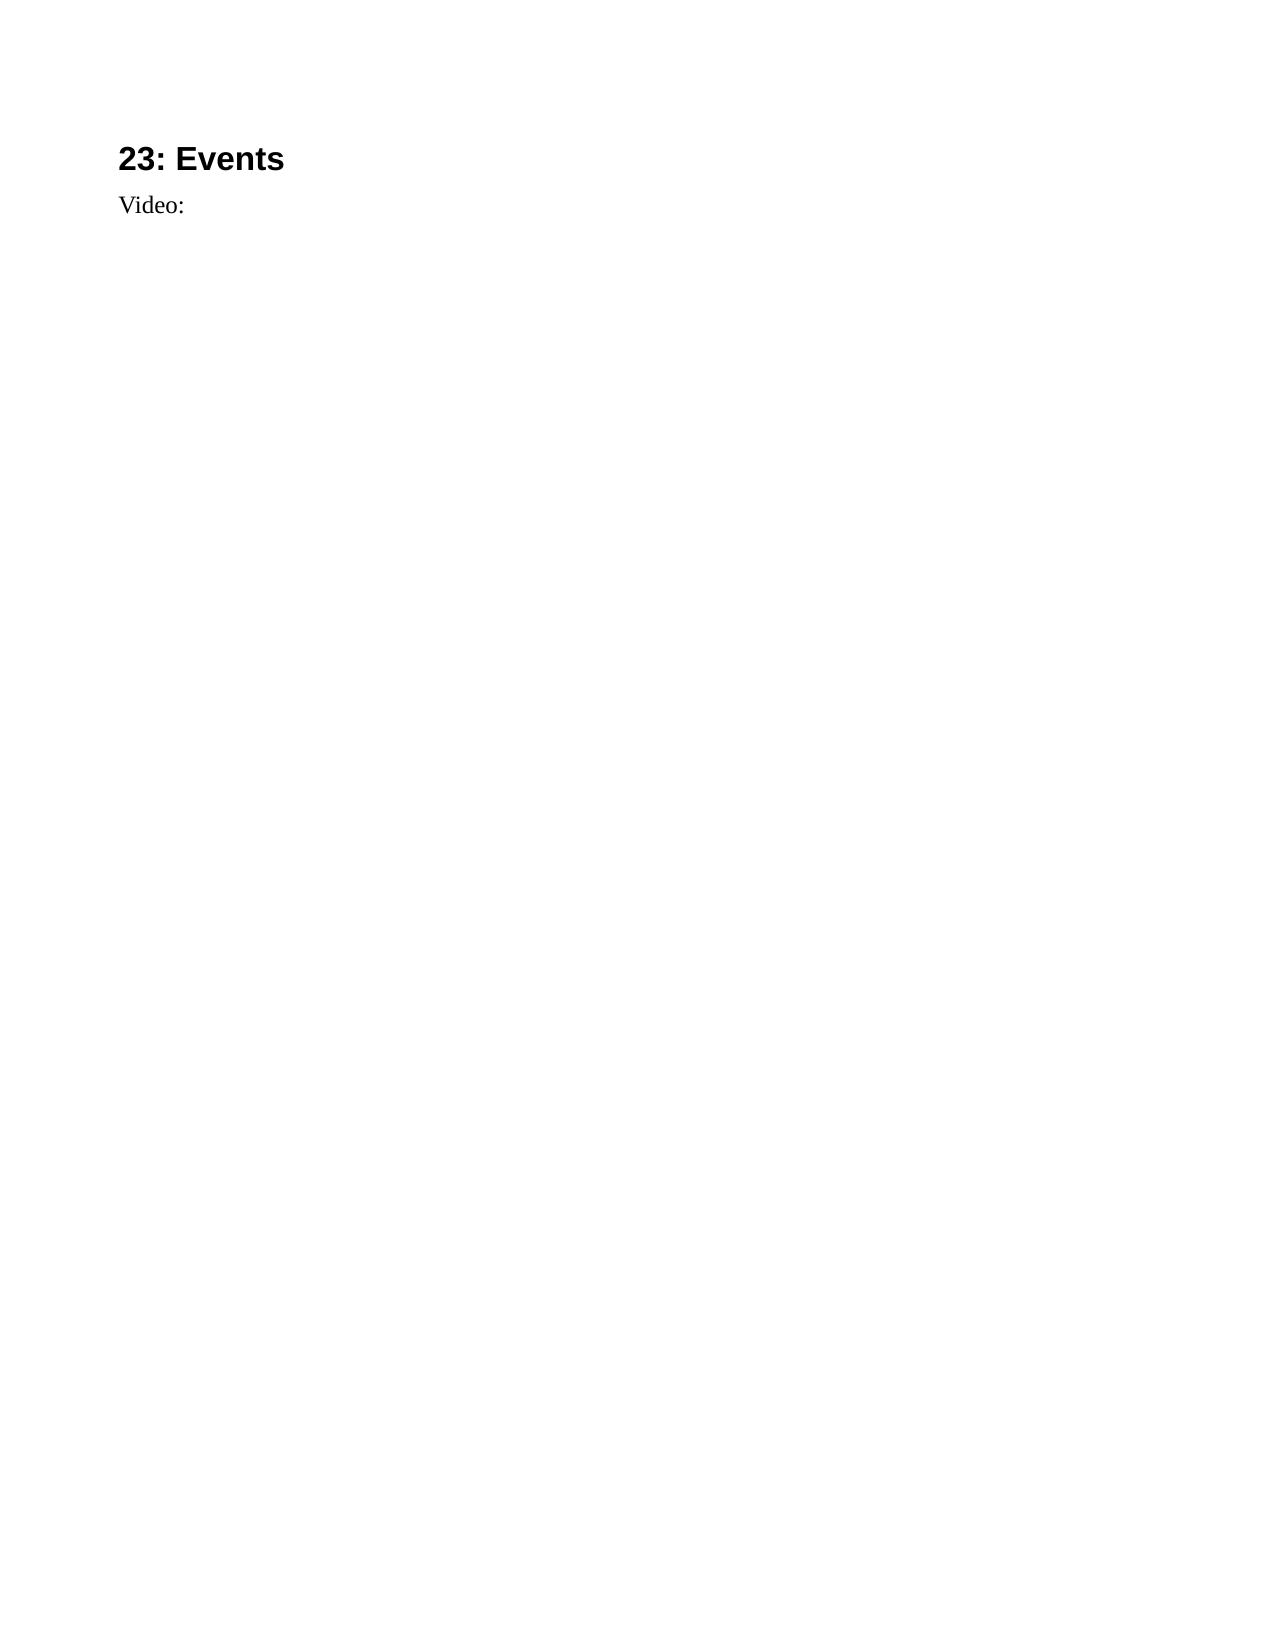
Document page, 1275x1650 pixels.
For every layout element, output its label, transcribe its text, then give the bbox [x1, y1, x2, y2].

text Video: [118, 190, 1157, 219]
subtitle 23: Events [118, 139, 1157, 177]
